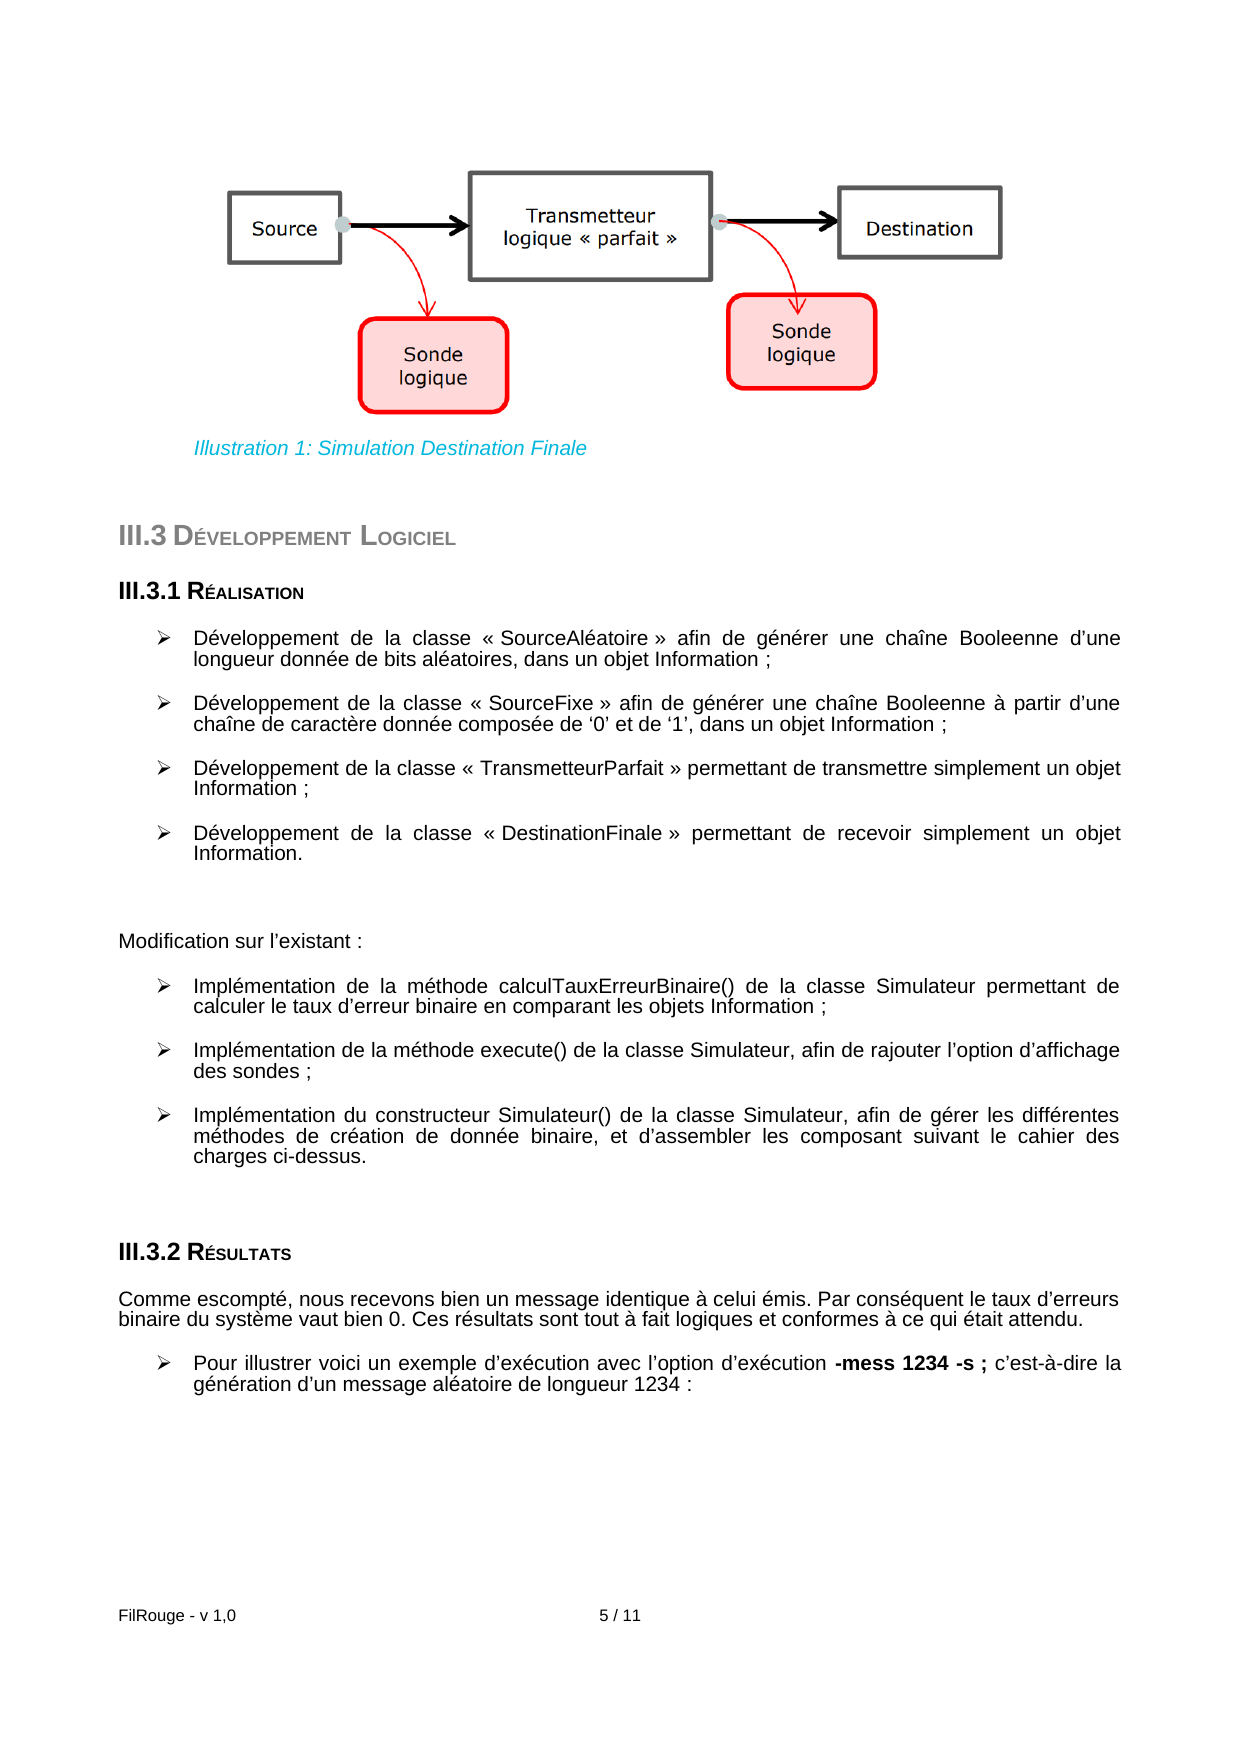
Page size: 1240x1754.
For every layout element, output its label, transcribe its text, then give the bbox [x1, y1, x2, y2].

list Développement de la classe « SourceFixe » afin de générer une chaîne Booleenne à partir d’une chaîne de caractère donnée composée de ‘0’ et de ‘1’, dans un objet Information ; [156, 694, 1121, 735]
list Implémentation de la méthode calculTauxErreurBinaire() de la classe Simulateur permettant de calculer le taux d’erreur binaire en comparant les objets Information ; [156, 977, 1121, 1018]
list Implémentation de la méthode execute() de la classe Simulateur, afin de rajouter l’option d’affichage des sondes ; [156, 1041, 1121, 1083]
list Développement de la classe « DestinationFinale » permettant de recevoir simplement un objet Information. [156, 823, 1121, 865]
subtitle Résultats [118, 1237, 1121, 1265]
text Illustration 1: Simulation Destination Finale [194, 424, 1046, 460]
list Implémentation du constructeur Simulateur() de la classe Simulateur, afin de gérer les différentes méthodes de création de donnée binaire, et d’assembler les composant suivant le cahier des charges ci-dessus. [156, 1106, 1121, 1168]
text Modification sur l’existant : [118, 932, 1121, 953]
list Développement de la classe « SourceAléatoire » afin de générer une chaîne Booleenne d’une longueur donnée de bits aléatoires, dans un objet Information ; [156, 629, 1121, 670]
list Pour illustrer voici un exemple d’exécution avec l’option d’exécution -mess 1234 -s ; c’est-à-dire la génération d’un message aléatoire de longueur 1234 : [156, 1354, 1121, 1396]
text Comme escompté, nous recevons bien un message identique à celui émis. Par conséquent le taux d’erreurs binaire du système vaut bien 0. Ces résultats sont tout à fait logiques et conformes à ce qui était attendu. [118, 1289, 1121, 1331]
subtitle Développement Logiciel [118, 518, 1121, 551]
list Développement de la classe « TransmetteurParfait » permettant de transmettre simplement un objet Information ; [156, 759, 1121, 800]
subtitle Réalisation [118, 576, 1121, 605]
picture [193, 140, 1046, 424]
